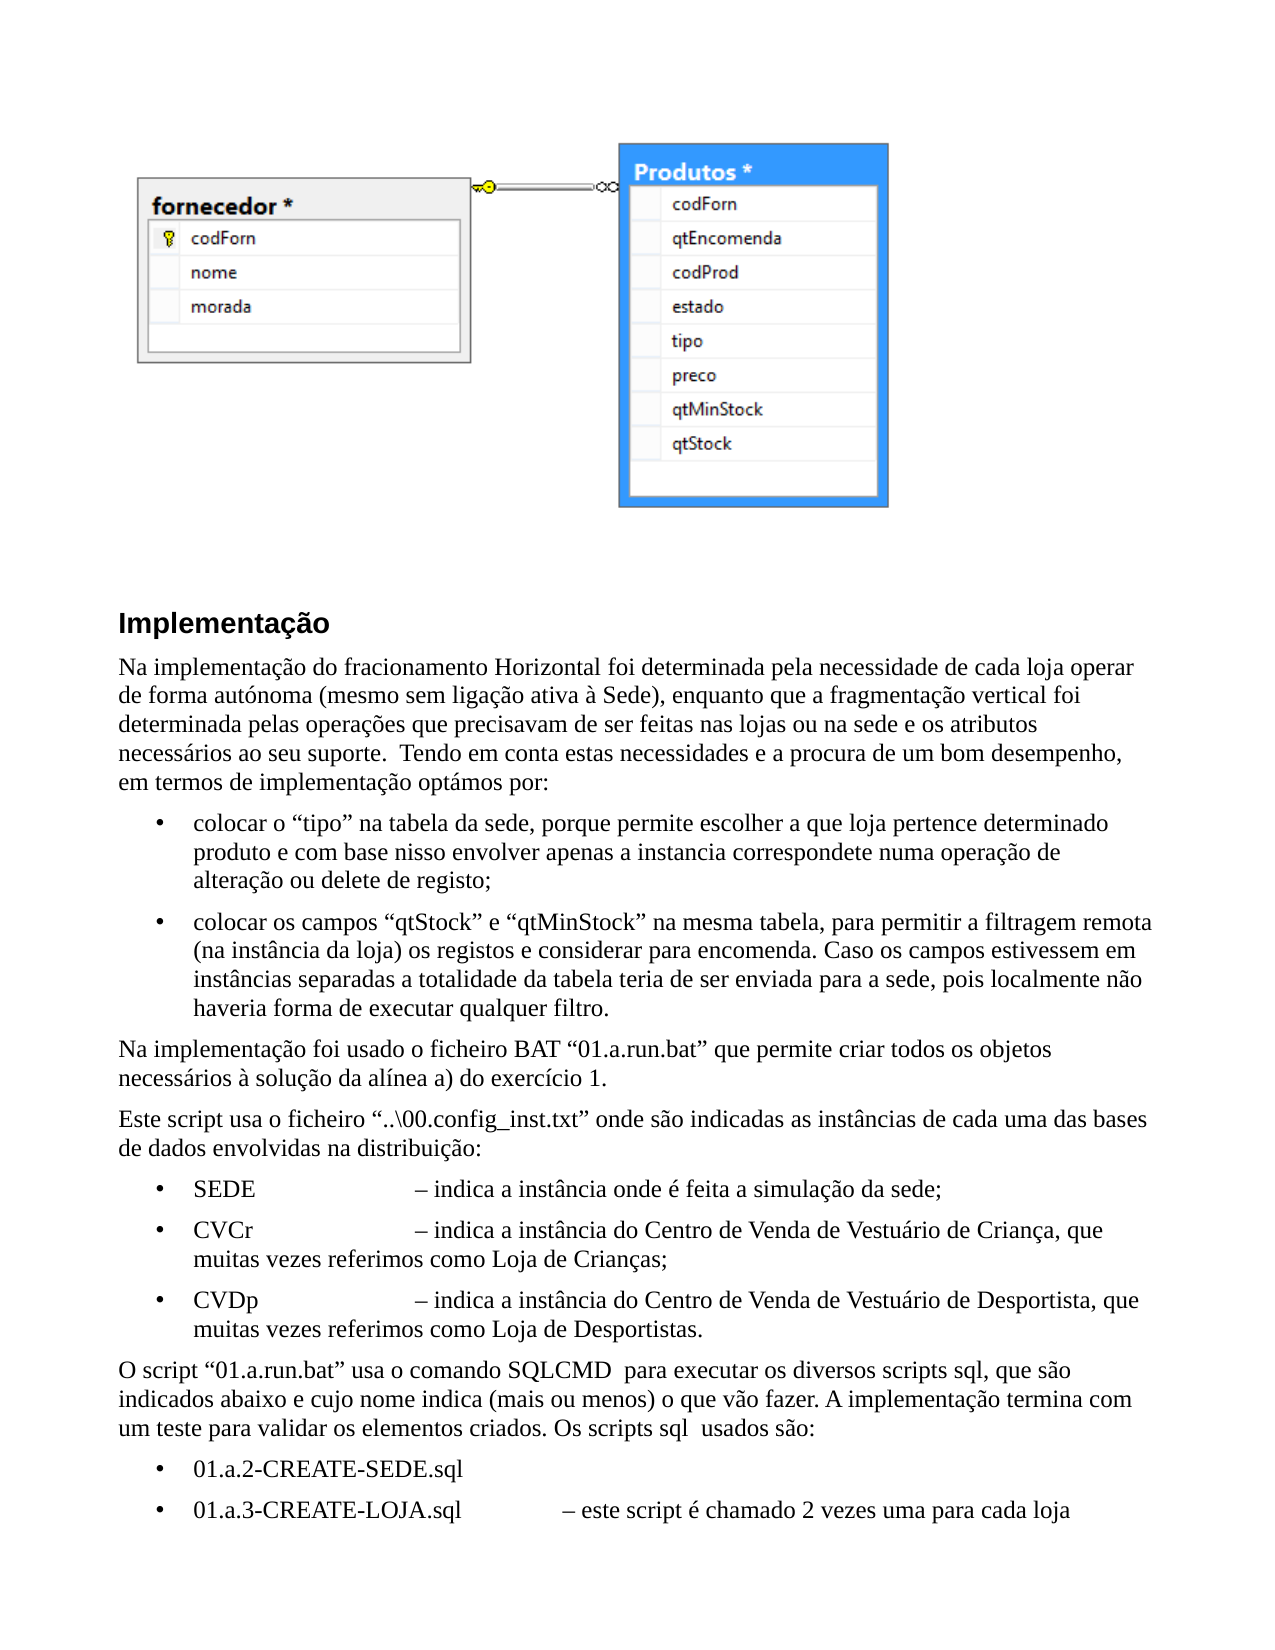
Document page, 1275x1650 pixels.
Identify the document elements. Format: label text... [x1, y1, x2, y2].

list colocar o “tipo” na tabela da sede, porque permite escolher a que loja pertence determinado produto e com base nisso envolver apenas a instancia correspondete numa operação de alteração ou delete de registo; [156, 808, 1157, 894]
list 01.a.3-CREATE-LOJA.sql – este script é chamado 2 vezes uma para cada loja [156, 1495, 1157, 1524]
text Na implementação foi usado o ficheiro BAT “01.a.run.bat” que permite criar todos os objetos necessários à solução da alínea a) do exercício 1. [118, 1034, 1157, 1092]
list 01.a.2-CREATE-SEDE.sql [156, 1454, 1157, 1483]
list CVDp – indica a instância do Centro de Venda de Vestuário de Desportista, que muitas vezes referimos como Loja de Desportistas. [156, 1285, 1157, 1343]
list SEDE – indica a instância onde é feita a simulação da sede; [156, 1174, 1157, 1203]
text Na implementação do fracionamento Horizontal foi determinada pela necessidade de cada loja operar de forma autónoma (mesmo sem ligação ativa à Sede), enquanto que a fragmentação vertical foi determinada pelas operações que precisavam de ser feitas nas lojas ou na sede e os atributos necessários ao seu suporte. Tendo em conta estas necessidades e a procura de um bom desempenho, em termos de implementação optámos por: [118, 652, 1157, 795]
text Este script usa o ficheiro “..\00.config_inst.txt” onde são indicadas as instâncias de cada uma das bases de dados envolvidas na distribuição: [118, 1104, 1157, 1162]
text O script “01.a.run.bat” usa o comando SQLCMD para executar os diversos scripts sql, que são indicados abaixo e cujo nome indica (mais ou menos) o que vão fazer. A implementação termina com um teste para validar os elementos criados. Os scripts sql usados são: [118, 1355, 1157, 1442]
list CVCr – indica a instância do Centro de Venda de Vestuário de Criança, que muitas vezes referimos como Loja de Crianças; [156, 1215, 1157, 1273]
list colocar os campos “qtStock” e “qtMinStock” na mesma tabela, para permitir a filtragem remota (na instância da loja) os registos e considerar para encomenda. Caso os campos estivessem em instâncias separadas a totalidade da tabela teria de ser enviada para a sede, pois localmente não haveria forma de executar qualquer filtro. [156, 907, 1157, 1022]
subtitle Implementação [118, 606, 1157, 639]
picture [118, 118, 1048, 569]
